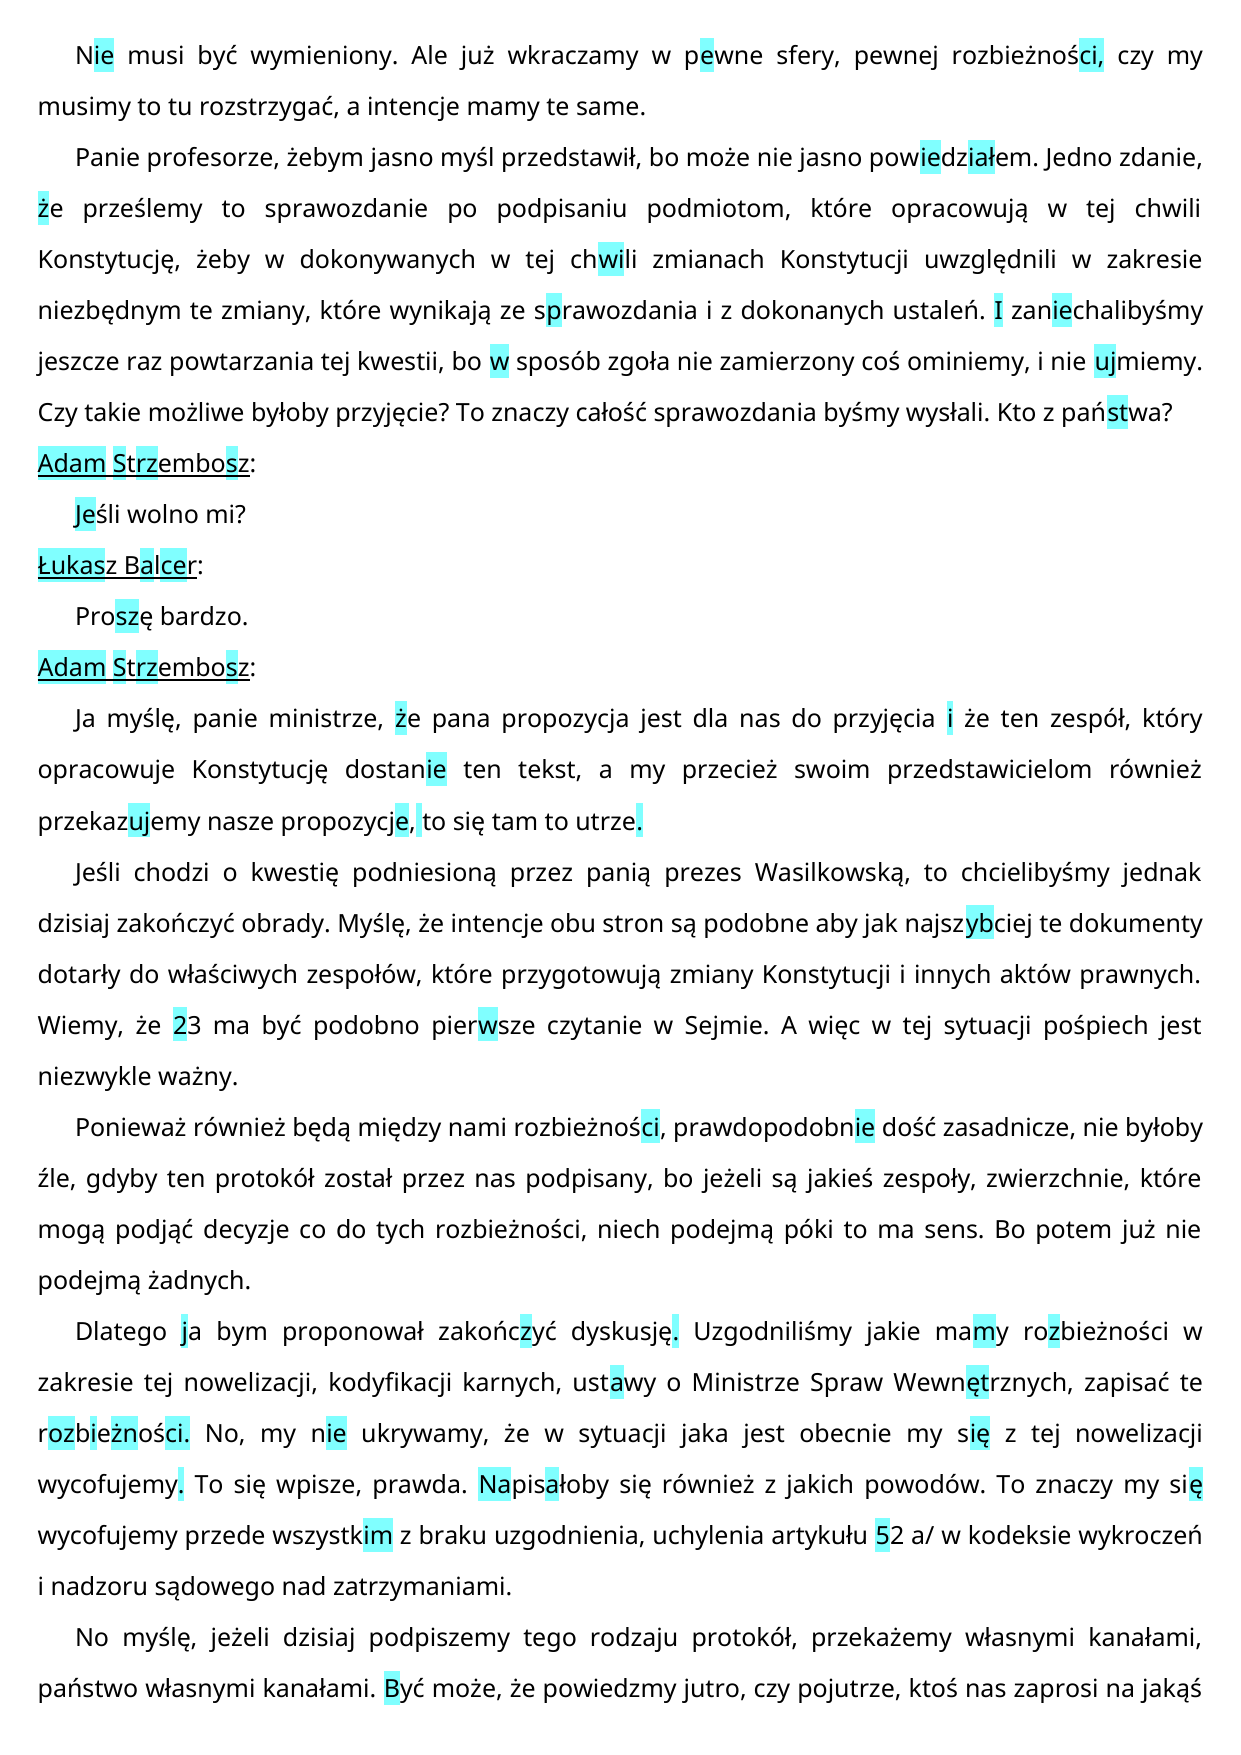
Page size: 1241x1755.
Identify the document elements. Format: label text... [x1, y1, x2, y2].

text Jeśli chodzi o kwestię podniesioną przez panią prezes Wasilkowską, to chcielibyśmy jednak dzisiaj zakończyć obrady. Myślę, że intencje obu stron są podobne aby jak najszybciej te dokumenty dotarły do właściwych zespołów, które przygotowują zmiany Konstytucji i innych aktów prawnych. Wiemy, że 23 ma być podobno pierwsze czytanie w Sejmie. A więc w tej sytuacji pośpiech jest niezwykle ważny. [37, 854, 1203, 1092]
text Nie musi być wymieniony. Ale już wkraczamy w pewne sfery, pewnej rozbieżności, czy my musimy to tu rozstrzygać, a intencje mamy te same. [37, 37, 1203, 123]
text Ponieważ również będą między nami rozbieżności, prawdopodobnie dość zasadnicze, nie byłoby źle, gdyby ten protokół został przez nas podpisany, bo jeżeli są jakieś zespoły, zwierzchnie, które mogą podjąć decyzje co do tych rozbieżności, niech podejmą póki to ma sens. Bo potem już nie podejmą żadnych. [37, 1109, 1203, 1297]
text Dlatego ja bym proponował zakończyć dyskusję. Uzgodniliśmy jakie mamy rozbieżności w zakresie tej nowelizacji, kodyfikacji karnych, ustawy o Ministrze Spraw Wewnętrznych, zapisać te rozbieżności. No, my nie ukrywamy, że w sytuacji jaka jest obecnie my się z tej nowelizacji wycofujemy. To się wpisze, prawda. Napisałoby się również z jakich powodów. To znaczy my się wycofujemy przede wszystkim z braku uzgodnienia, uchylenia artykułu 52 a/ w kodeksie wykroczeń i nadzoru sądowego nad zatrzymaniami. [37, 1313, 1203, 1603]
text Adam Strzembosz: [37, 650, 1203, 684]
text No myślę, jeżeli dzisiaj podpiszemy tego rodzaju protokół, przekażemy własnymi kanałami, państwo własnymi kanałami. Być może, że powiedzmy jutro, czy pojutrze, ktoś nas zaprosi na jakąś [37, 1620, 1203, 1705]
text Adam Strzembosz: [37, 446, 1203, 480]
text Jeśli wolno mi? [37, 497, 1203, 531]
text Panie profesorze, żebym jasno myśl przedstawił, bo może nie jasno powiedziałem. Jedno zdanie, że prześlemy to sprawozdanie po podpisaniu podmiotom, które opracowują w tej chwili Konstytucję, żeby w dokonywanych w tej chwili zmianach Konstytucji uwzględnili w zakresie niezbędnym te zmiany, które wynikają ze sprawozdania i z dokonanych ustaleń. I zaniechalibyśmy jeszcze raz powtarzania tej kwestii, bo w sposób zgoła nie zamierzony coś ominiemy, i nie ujmiemy. Czy takie możliwe byłoby przyjęcie? To znaczy całość sprawozdania byśmy wysłali. Kto z państwa? [37, 139, 1203, 429]
text Ja myślę, panie ministrze, że pana propozycja jest dla nas do przyjęcia i że ten zespół, który opracowuje Konstytucję dostanie ten tekst, a my przecież swoim przedstawicielom również przekazujemy nasze propozycje, to się tam to utrze. [37, 701, 1203, 837]
text Łukasz Balcer: [37, 548, 1203, 582]
text Proszę bardzo. [37, 599, 1203, 633]
